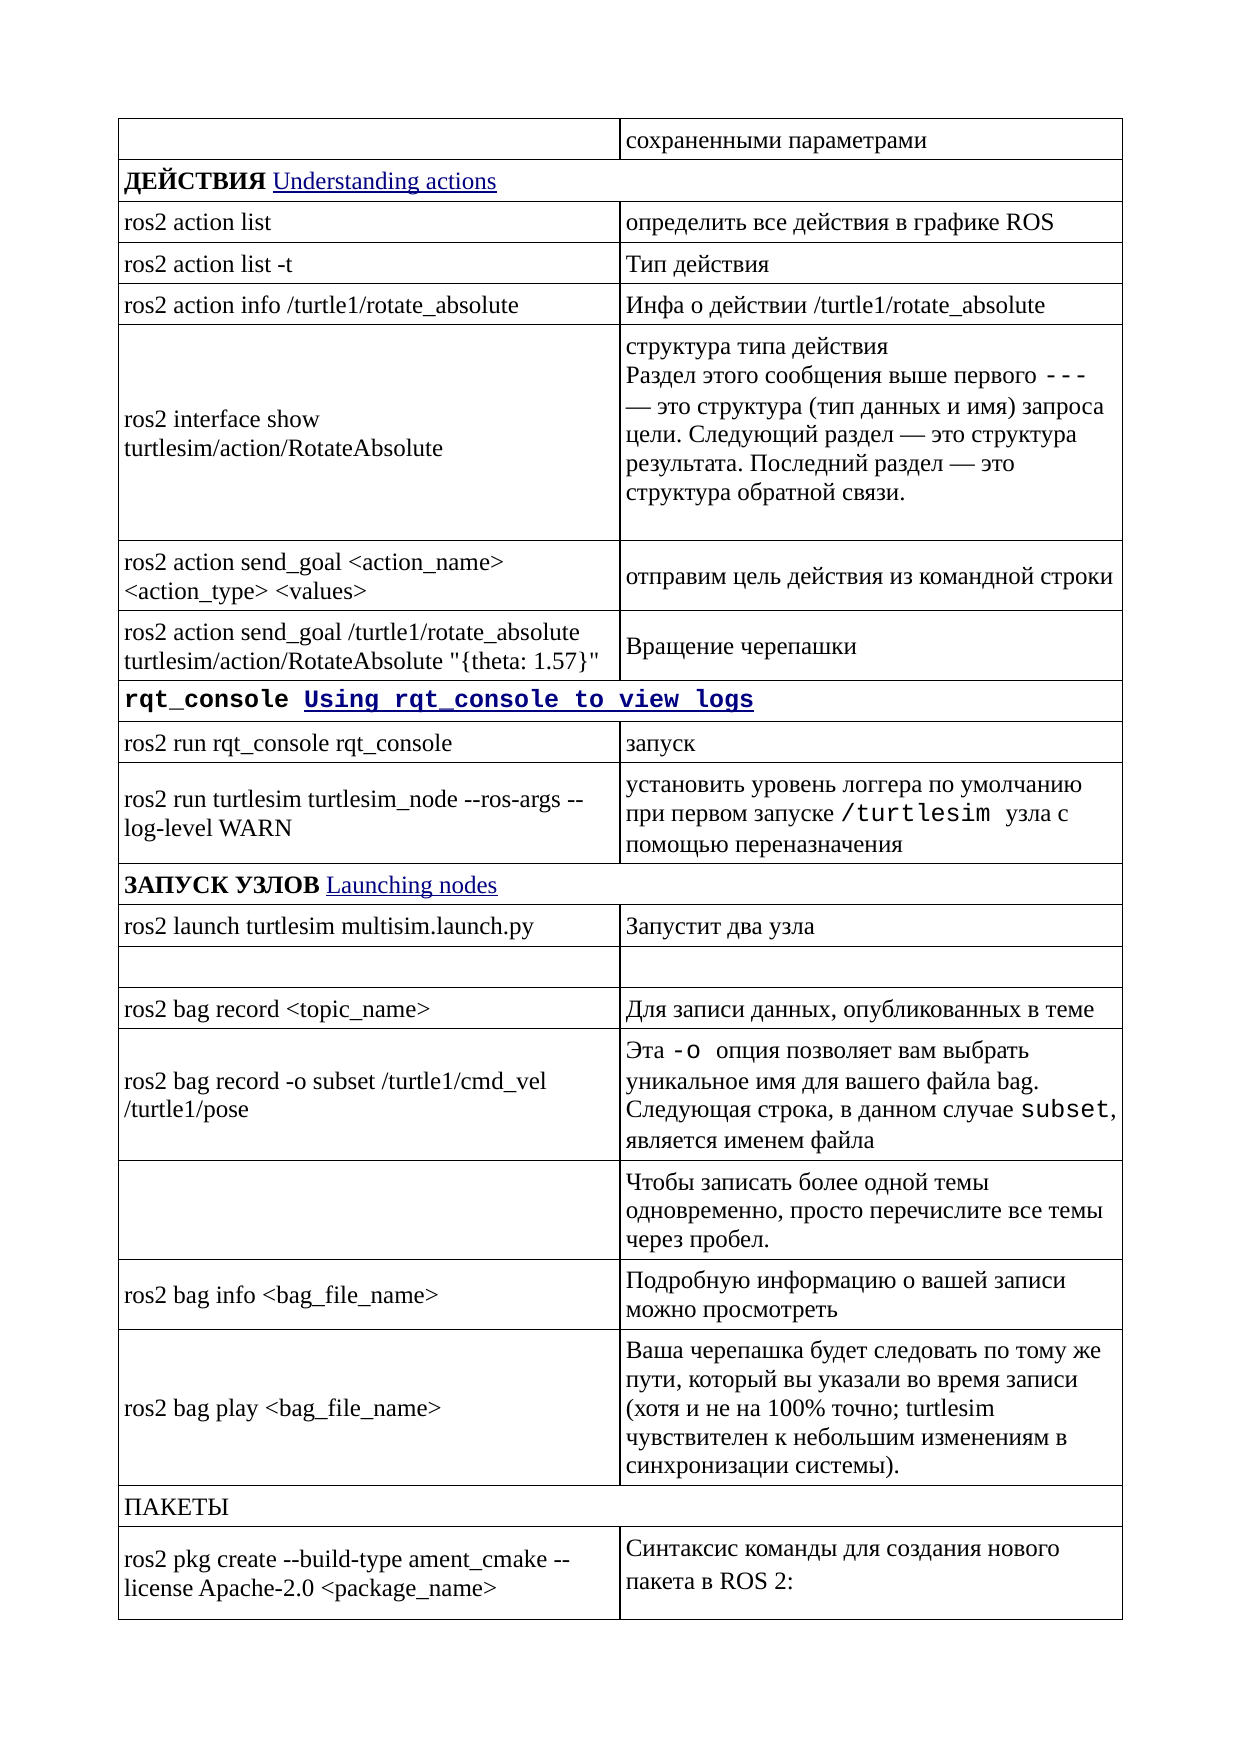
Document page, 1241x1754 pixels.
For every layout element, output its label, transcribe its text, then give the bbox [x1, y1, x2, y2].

table_cell ros2 action send_goal /turtle1/rotate_absolute turtlesim/action/RotateAbsolute "{theta: 1.57}" [119, 611, 619, 680]
table_cell ros2 action list -t [119, 243, 619, 283]
table_cell Ваша черепашка будет следовать по тому же пути, который вы указали во время записи (хотя и не на 100% точно; turtlesim чувствителен к небольшим изменениям в синхронизации системы). [621, 1330, 1122, 1485]
table_cell ros2 bag play <bag_file_name> [119, 1330, 619, 1485]
table_cell ros2 action send_goal <action_name> <action_type> <values> [119, 541, 619, 610]
table_cell Запустит два узла [621, 905, 1122, 946]
table_cell определить все действия в графике ROS [621, 202, 1122, 242]
table_cell [119, 1161, 619, 1258]
table_cell ДЕЙСТВИЯ Understanding actions [119, 160, 1122, 201]
table_cell Синтаксис команды для создания нового пакета в ROS 2: [621, 1527, 1122, 1619]
table_cell Тип действия [621, 243, 1122, 283]
table_cell ros2 bag record -o subset /turtle1/cmd_vel /turtle1/pose [119, 1029, 619, 1160]
table_cell rqt_console Using rqt_console to view logs [119, 681, 1122, 721]
table_cell отправим цель действия из командной строки [621, 541, 1122, 610]
table_cell Эта -o опция позволяет вам выбрать уникальное имя для вашего файла bag. Следующая строка, в данном случае subset, является именем файла [621, 1029, 1122, 1160]
table_cell [119, 947, 619, 987]
table_cell ros2 action info /turtle1/rotate_absolute [119, 284, 619, 324]
table_cell структура типа действия Раздел этого сообщения выше первого --- — это структура (тип данных и имя) запроса цели. Следующий раздел — это структура результата. Последний раздел — это структура обратной связи. [621, 325, 1122, 540]
table_cell установить уровень логгера по умолчанию при первом запуске /turtlesim узла с помощью переназначения [621, 763, 1122, 863]
table_cell сохраненными параметрами [621, 119, 1122, 159]
table_cell ros2 bag record <topic_name> [119, 988, 619, 1028]
table_cell ros2 pkg create --build-type ament_cmake --license Apache-2.0 <package_name> [119, 1527, 619, 1619]
table_cell ros2 bag info <bag_file_name> [119, 1260, 619, 1328]
table_cell Чтобы записать более одной темы одновременно, просто перечислите все темы через пробел. [621, 1161, 1122, 1258]
table_cell ПАКЕТЫ [119, 1486, 1122, 1526]
table_cell ros2 run rqt_console rqt_console [119, 722, 619, 762]
table_cell ros2 launch turtlesim multisim.launch.py [119, 905, 619, 946]
table_cell Подробную информацию о вашей записи можно просмотреть [621, 1260, 1122, 1328]
table_cell Вращение черепашки [621, 611, 1122, 680]
table_cell [119, 119, 619, 159]
table_cell ros2 interface show turtlesim/action/RotateAbsolute [119, 325, 619, 540]
table_cell ЗАПУСК УЗЛОВ Launching nodes [119, 864, 1122, 904]
table_cell ros2 action list [119, 202, 619, 242]
table_cell ros2 run turtlesim turtlesim_node --ros-args --log-level WARN [119, 763, 619, 863]
table_cell [621, 947, 1122, 987]
table_cell Для записи данных, опубликованных в теме [621, 988, 1122, 1028]
table_cell Инфа о действии /turtle1/rotate_absolute [621, 284, 1122, 324]
table_cell запуск [621, 722, 1122, 762]
